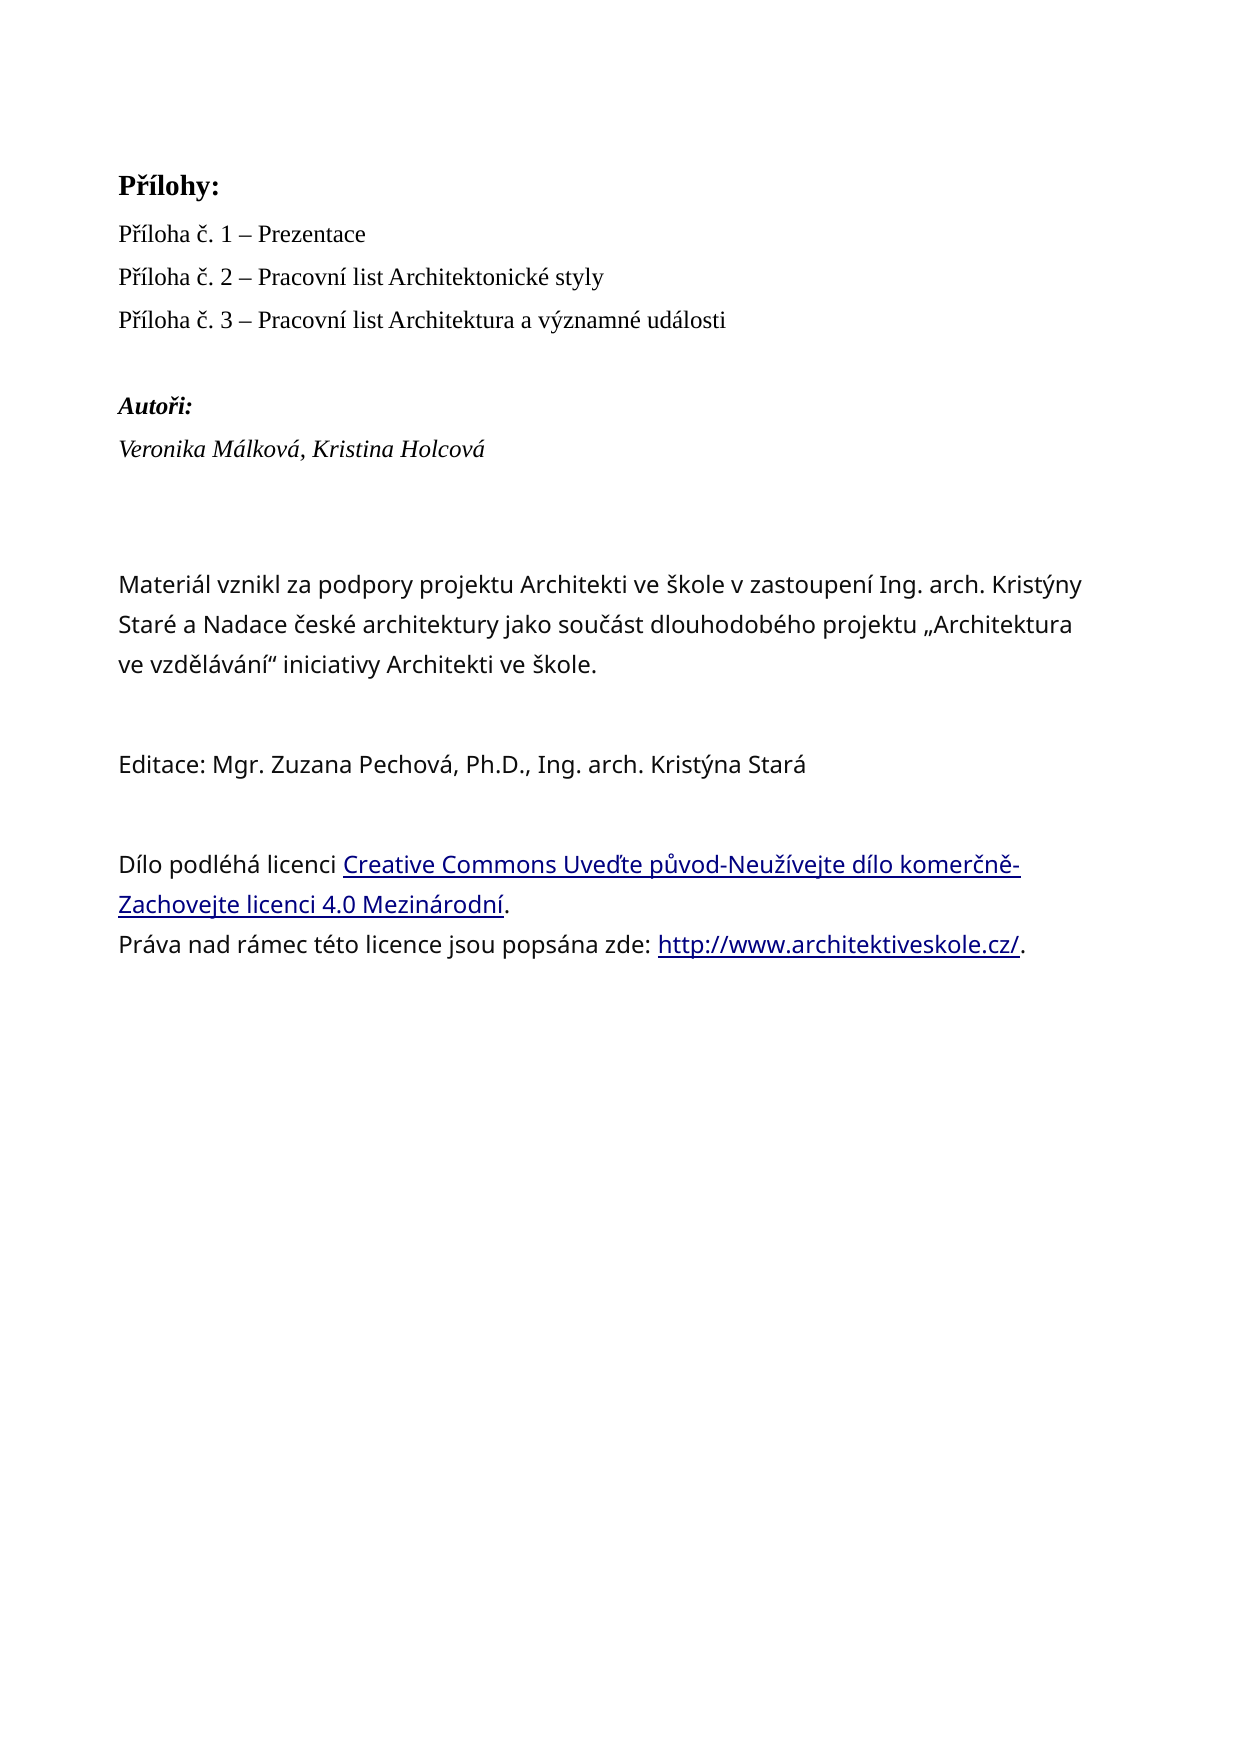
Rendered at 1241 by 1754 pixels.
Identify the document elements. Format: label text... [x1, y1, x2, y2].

text Dílo podléhá licenci Creative Commons Uveďte původ-Neužívejte dílo komerčně-Zachovejte licenci 4.0 Mezinárodní. Práva nad rámec této licence jsou popsána zde: http://www.architektiveskole.cz/. [118, 841, 1122, 961]
text Příloha č. 1 – Prezentace [118, 219, 1122, 247]
text Veronika Málková, Kristina Holcová [118, 434, 1122, 463]
text Příloha č. 2 – Pracovní list Architektonické styly [118, 262, 1122, 291]
text Editace: Mgr. Zuzana Pechová, Ph.D., Ing. arch. Kristýna Stará [118, 741, 1122, 781]
text Autoři: [118, 391, 1122, 420]
text Příloha č. 3 – Pracovní list Architektura a významné události [118, 305, 1122, 334]
text Materiál vznikl za podpory projektu Architekti ve škole v zastoupení Ing. arch. Kristýny Staré a Nadace české architektury jako součást dlouhodobého projektu „Architektura ve vzdělávání“ iniciativy Architekti ve škole. [118, 561, 1122, 681]
text Přílohy: [118, 168, 1122, 202]
